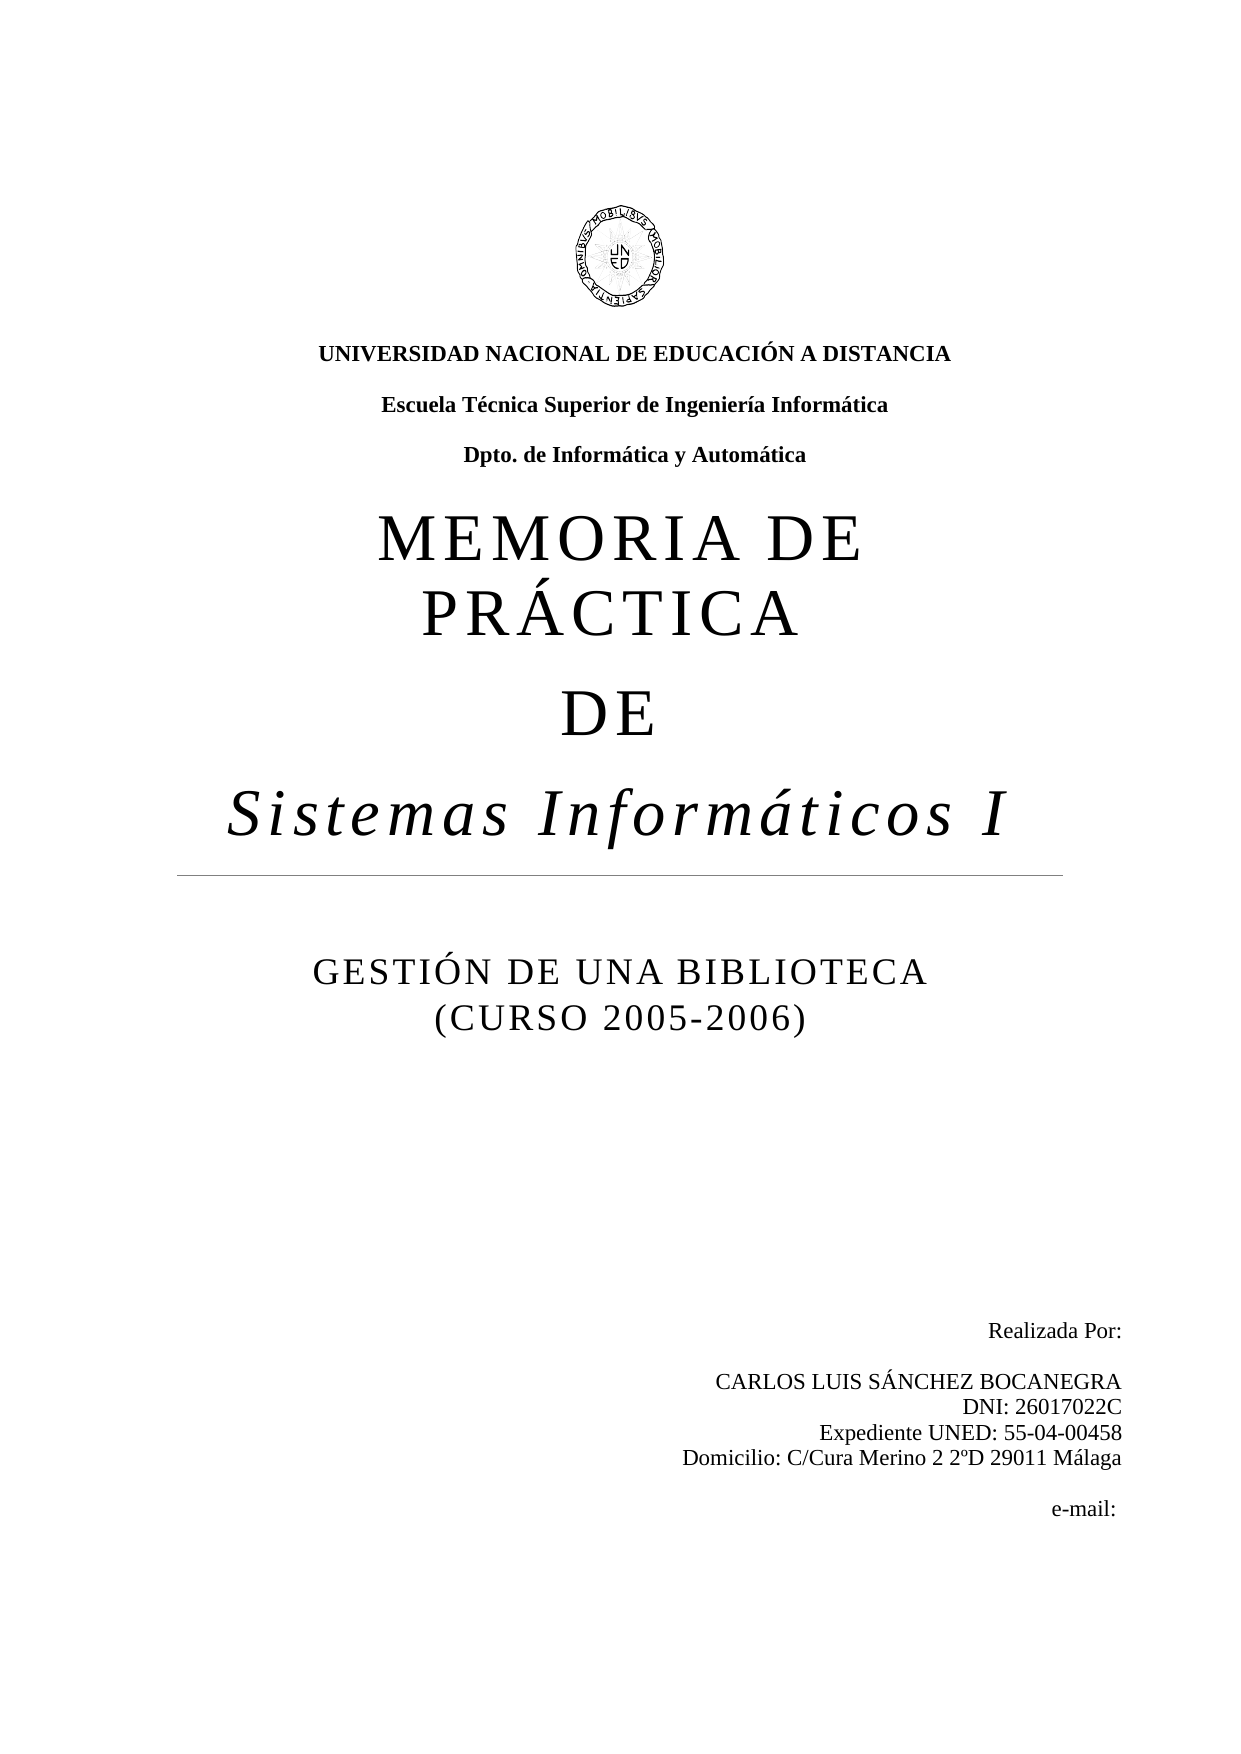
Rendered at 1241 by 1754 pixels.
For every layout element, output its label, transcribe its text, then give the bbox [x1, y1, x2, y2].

text Realizada Por: [178, 1318, 1122, 1343]
text gestión de una biblioteca [177, 947, 1063, 993]
text memoria de PrÁctica [177, 148, 1063, 650]
text CARLOS LUIS SÁNCHEZ BOCANEGRA [178, 1369, 1122, 1394]
text Escuela Técnica Superior de Ingeniería Informática [283, 392, 957, 417]
text Sistemas Informáticos I [177, 775, 1063, 850]
text de [177, 675, 1063, 750]
text Domicilio: C/Cura Merino 2 2ºD 29011 Málaga [178, 1445, 1122, 1471]
text e-mail: [178, 1496, 1122, 1521]
text DNI: 26017022C [178, 1394, 1122, 1420]
text (curso 2005-2006) [177, 993, 1063, 1038]
text Expediente UNED: 55-04-00458 [178, 1420, 1122, 1445]
text Dpto. de Informática y Automática [283, 442, 957, 468]
text UNIVERSIDAD NACIONAL DE EDUCACIÓN A DISTANCIA [283, 341, 957, 367]
